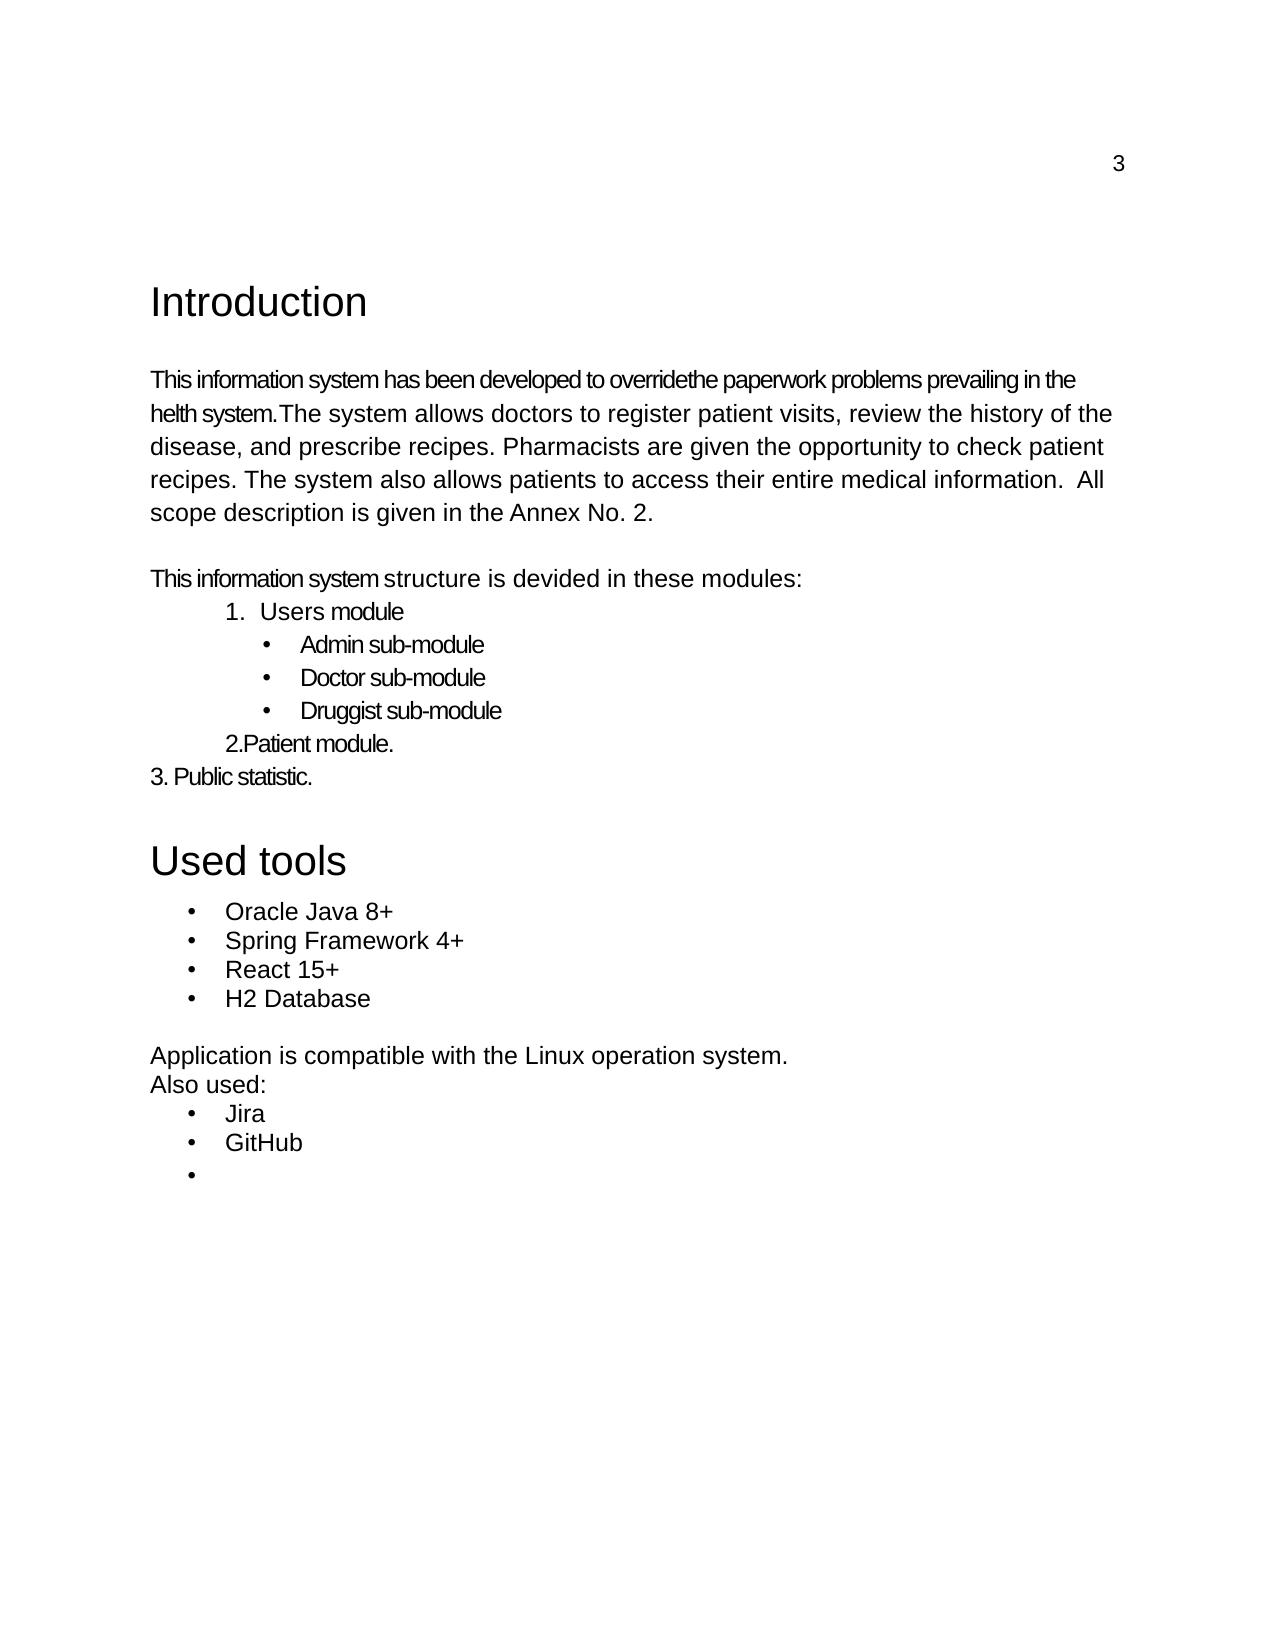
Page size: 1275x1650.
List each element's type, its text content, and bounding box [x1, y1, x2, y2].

list Admin sub-module [262, 630, 1125, 658]
text Also used: [150, 1070, 1125, 1099]
list React 15+ [187, 955, 1125, 984]
list GitHub [187, 1128, 1125, 1157]
text 2.Patient module. [150, 729, 1125, 758]
subtitle Used tools [150, 837, 1125, 885]
list Spring Framework 4+ [187, 926, 1125, 955]
list Jira [187, 1099, 1125, 1128]
list Druggist sub-module [262, 696, 1125, 725]
text Introduction [150, 277, 1125, 325]
text This information system has been developed to overridethe paperwork problems prevailing in the helth system.The system allows doctors to register patient visits, review the history of the disease, and prescribe recipes. Pharmacists are given the opportunity to check patient recipes. The system also allows patients to access their entire medical information. All scope description is given in the Annex No. 2. [150, 366, 1125, 526]
text 1. Users module [150, 597, 1125, 625]
list H2 Database [187, 984, 1125, 1013]
text 3. Public statistic. [150, 762, 1125, 791]
list Oracle Java 8+ [187, 897, 1125, 926]
text Application is compatible with the Linux operation system. [150, 1041, 1125, 1070]
list Doctor sub-module [262, 663, 1125, 692]
text This information system structure is devided in these modules: [150, 564, 1125, 592]
